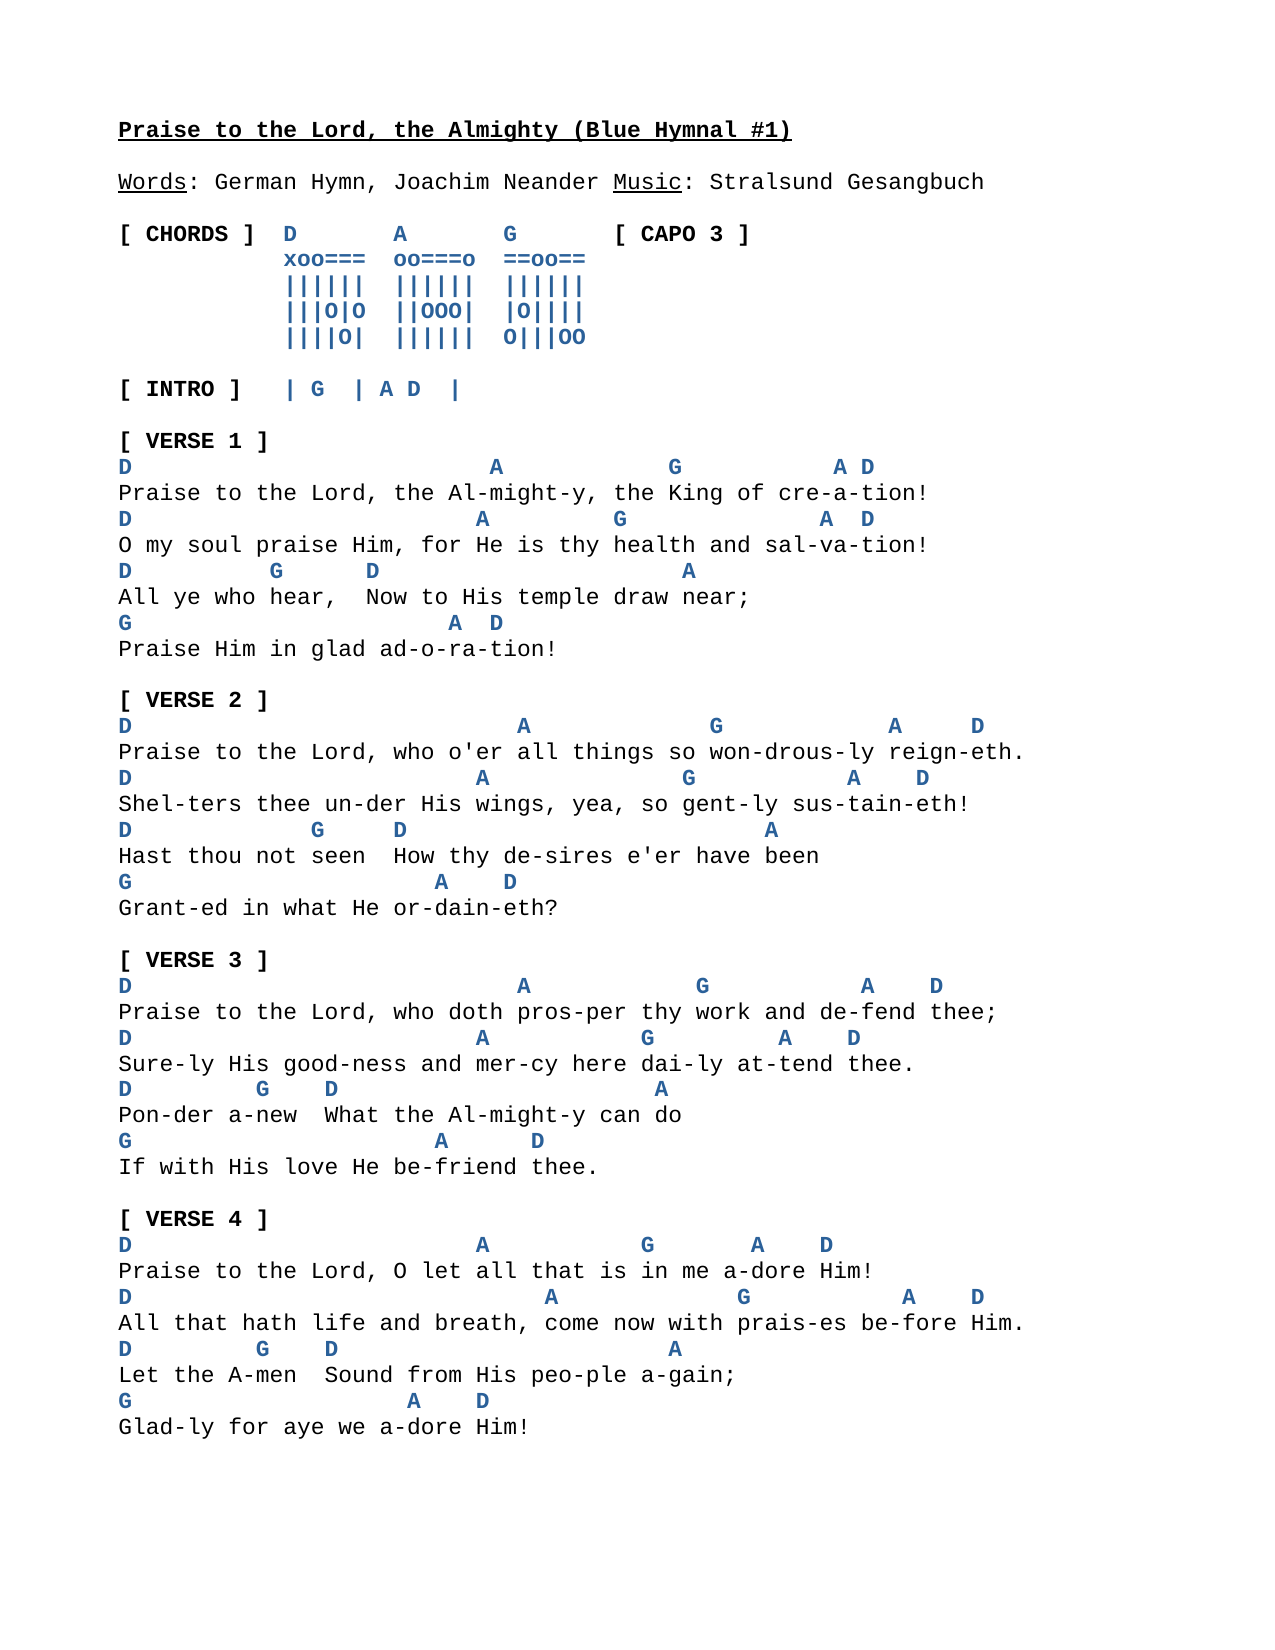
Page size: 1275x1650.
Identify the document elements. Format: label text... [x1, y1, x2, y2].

text All ye who hear, Now to His temple draw near; [118, 585, 1157, 611]
text D A G A D [118, 455, 1157, 481]
text D G D A [118, 1337, 1157, 1363]
text Words: German Hymn, Joachim Neander Music: Stralsund Gesangbuch [118, 170, 1157, 196]
text Pon-der a-new What the Al-might-y can do [118, 1104, 1157, 1130]
text D A G A D [118, 974, 1157, 1000]
text |||||| |||||| |||||| [118, 274, 1157, 300]
text Praise to the Lord, who doth pros-per thy work and de-fend thee; [118, 1000, 1157, 1026]
text G A D [118, 1130, 1157, 1156]
text D A G A D [118, 507, 1157, 533]
text ||||O| |||||| O|||OO [118, 326, 1157, 352]
text Grant-ed in what He or-dain-eth? [118, 896, 1157, 922]
text Let the A-men Sound from His peo-ple a-gain; [118, 1363, 1157, 1389]
text D A G A D [118, 1026, 1157, 1052]
text Sure-ly His good-ness and mer-cy here dai-ly at-tend thee. [118, 1052, 1157, 1078]
text G A D [118, 1389, 1157, 1415]
text D A G A D [118, 1285, 1157, 1311]
text Hast thou not seen How thy de-sires e'er have been [118, 844, 1157, 870]
text |||O|O ||OOO| |O|||| [118, 300, 1157, 326]
text D A G A D [118, 715, 1157, 741]
text Praise to the Lord, O let all that is in me a-dore Him! [118, 1259, 1157, 1285]
text G A D [118, 611, 1157, 637]
text If with His love He be-friend thee. [118, 1156, 1157, 1182]
text xoo=== oo===o ==oo== [118, 248, 1157, 274]
text [ VERSE 3 ] [118, 948, 1157, 974]
text [ CHORDS ] D A G [ CAPO 3 ] [118, 222, 1157, 248]
text D G D A [118, 559, 1157, 585]
text Shel-ters thee un-der His wings, yea, so gent-ly sus-tain-eth! [118, 792, 1157, 818]
text O my soul praise Him, for He is thy health and sal-va-tion! [118, 533, 1157, 559]
text [ VERSE 2 ] [118, 689, 1157, 715]
text All that hath life and breath, come now with prais-es be-fore Him. [118, 1311, 1157, 1337]
text D G D A [118, 1078, 1157, 1104]
text G A D [118, 870, 1157, 896]
text Praise to the Lord, the Al-might-y, the King of cre-a-tion! [118, 481, 1157, 507]
text Glad-ly for aye we a-dore Him! [118, 1415, 1157, 1441]
text Praise to the Lord, who o'er all things so won-drous-ly reign-eth. [118, 741, 1157, 767]
text D A G A D [118, 1233, 1157, 1259]
text [ VERSE 4 ] [118, 1207, 1157, 1233]
text D G D A [118, 818, 1157, 844]
text D A G A D [118, 767, 1157, 792]
text [ INTRO ] | G | A D | [118, 377, 1157, 403]
text [ VERSE 1 ] [118, 429, 1157, 455]
text Praise to the Lord, the Almighty (Blue Hymnal #1) [118, 118, 1157, 144]
text Praise Him in glad ad-o-ra-tion! [118, 637, 1157, 663]
